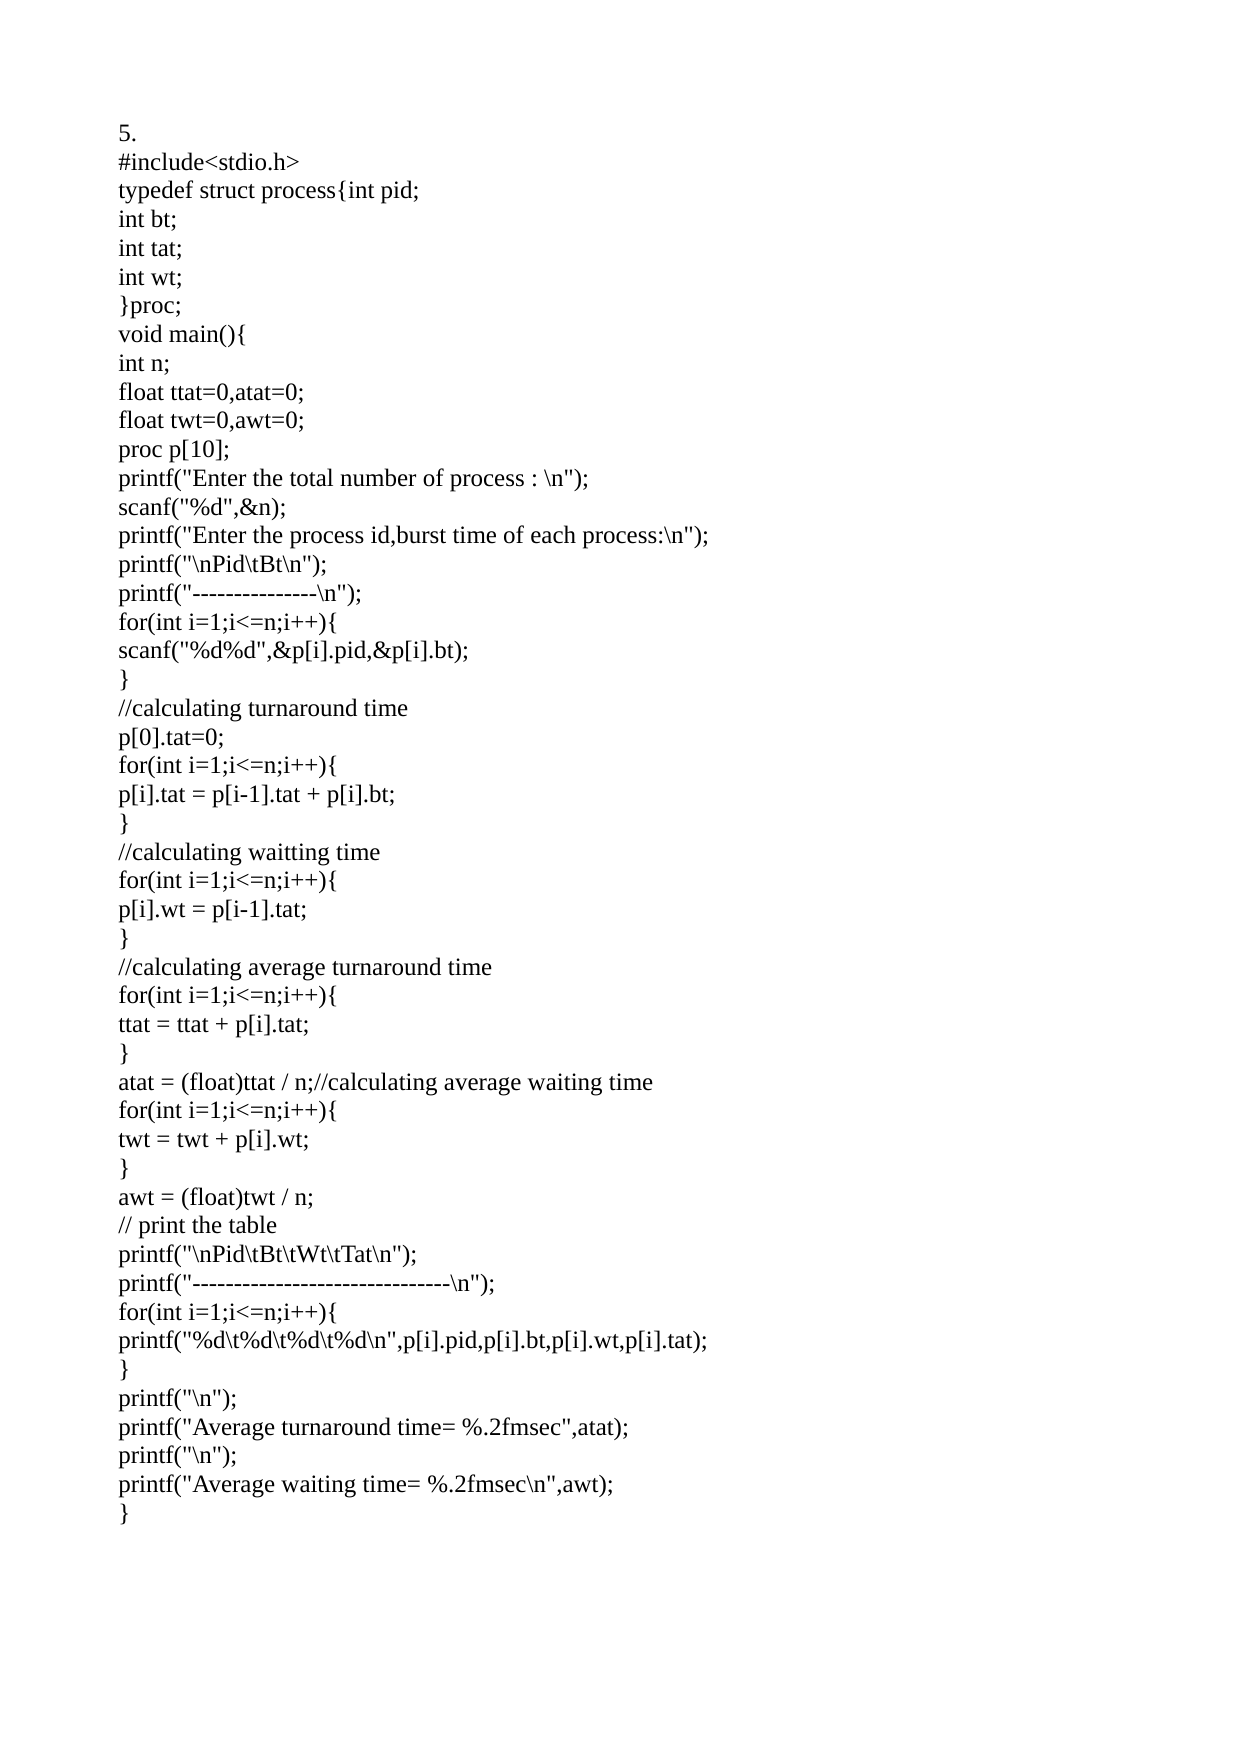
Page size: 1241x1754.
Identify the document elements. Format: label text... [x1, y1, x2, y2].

text atat = (float)ttat / n;//calculating average waiting time [118, 1067, 1122, 1096]
text printf("Average turnaround time= %.2fmsec",atat); [118, 1412, 1122, 1441]
text float twt=0,awt=0; [118, 406, 1122, 434]
text printf("---------------\n"); [118, 578, 1122, 607]
text printf("%d\t%d\t%d\t%d\n",p[i].pid,p[i].bt,p[i].wt,p[i].tat); [118, 1326, 1122, 1354]
text printf("\nPid\tBt\n"); [118, 549, 1122, 578]
text #include<stdio.h> [118, 147, 1122, 176]
text for(int i=1;i<=n;i++){ [118, 1297, 1122, 1326]
text ttat = ttat + p[i].tat; [118, 1009, 1122, 1038]
text } [118, 1498, 1122, 1527]
text //calculating turnaround time [118, 693, 1122, 722]
text //calculating waitting time [118, 837, 1122, 866]
text p[i].wt = p[i-1].tat; [118, 894, 1122, 923]
text // print the table [118, 1211, 1122, 1239]
text for(int i=1;i<=n;i++){ [118, 981, 1122, 1009]
text } [118, 923, 1122, 952]
text printf("Average waiting time= %.2fmsec\n",awt); [118, 1469, 1122, 1498]
text printf("\n"); [118, 1441, 1122, 1469]
text printf("\n"); [118, 1383, 1122, 1412]
text printf("-------------------------------\n"); [118, 1268, 1122, 1297]
text } [118, 1354, 1122, 1383]
text for(int i=1;i<=n;i++){ [118, 607, 1122, 636]
text int n; [118, 348, 1122, 377]
text p[0].tat=0; [118, 722, 1122, 751]
text 5. [118, 118, 1122, 147]
text void main(){ [118, 319, 1122, 348]
text p[i].tat = p[i-1].tat + p[i].bt; [118, 779, 1122, 808]
text proc p[10]; [118, 434, 1122, 463]
text //calculating average turnaround time [118, 952, 1122, 981]
text printf("Enter the process id,burst time of each process:\n"); [118, 521, 1122, 549]
text awt = (float)twt / n; [118, 1182, 1122, 1211]
text } [118, 1153, 1122, 1182]
text scanf("%d%d",&p[i].pid,&p[i].bt); [118, 636, 1122, 664]
text typedef struct process{int pid; [118, 176, 1122, 204]
text twt = twt + p[i].wt; [118, 1124, 1122, 1153]
text }proc; [118, 291, 1122, 319]
text int wt; [118, 262, 1122, 291]
text } [118, 1038, 1122, 1067]
text for(int i=1;i<=n;i++){ [118, 1096, 1122, 1124]
text printf("\nPid\tBt\tWt\tTat\n"); [118, 1239, 1122, 1268]
text for(int i=1;i<=n;i++){ [118, 751, 1122, 779]
text printf("Enter the total number of process : \n"); [118, 463, 1122, 492]
text int tat; [118, 233, 1122, 262]
text for(int i=1;i<=n;i++){ [118, 866, 1122, 894]
text float ttat=0,atat=0; [118, 377, 1122, 406]
text scanf("%d",&n); [118, 492, 1122, 521]
text } [118, 808, 1122, 837]
text int bt; [118, 204, 1122, 233]
text } [118, 664, 1122, 693]
